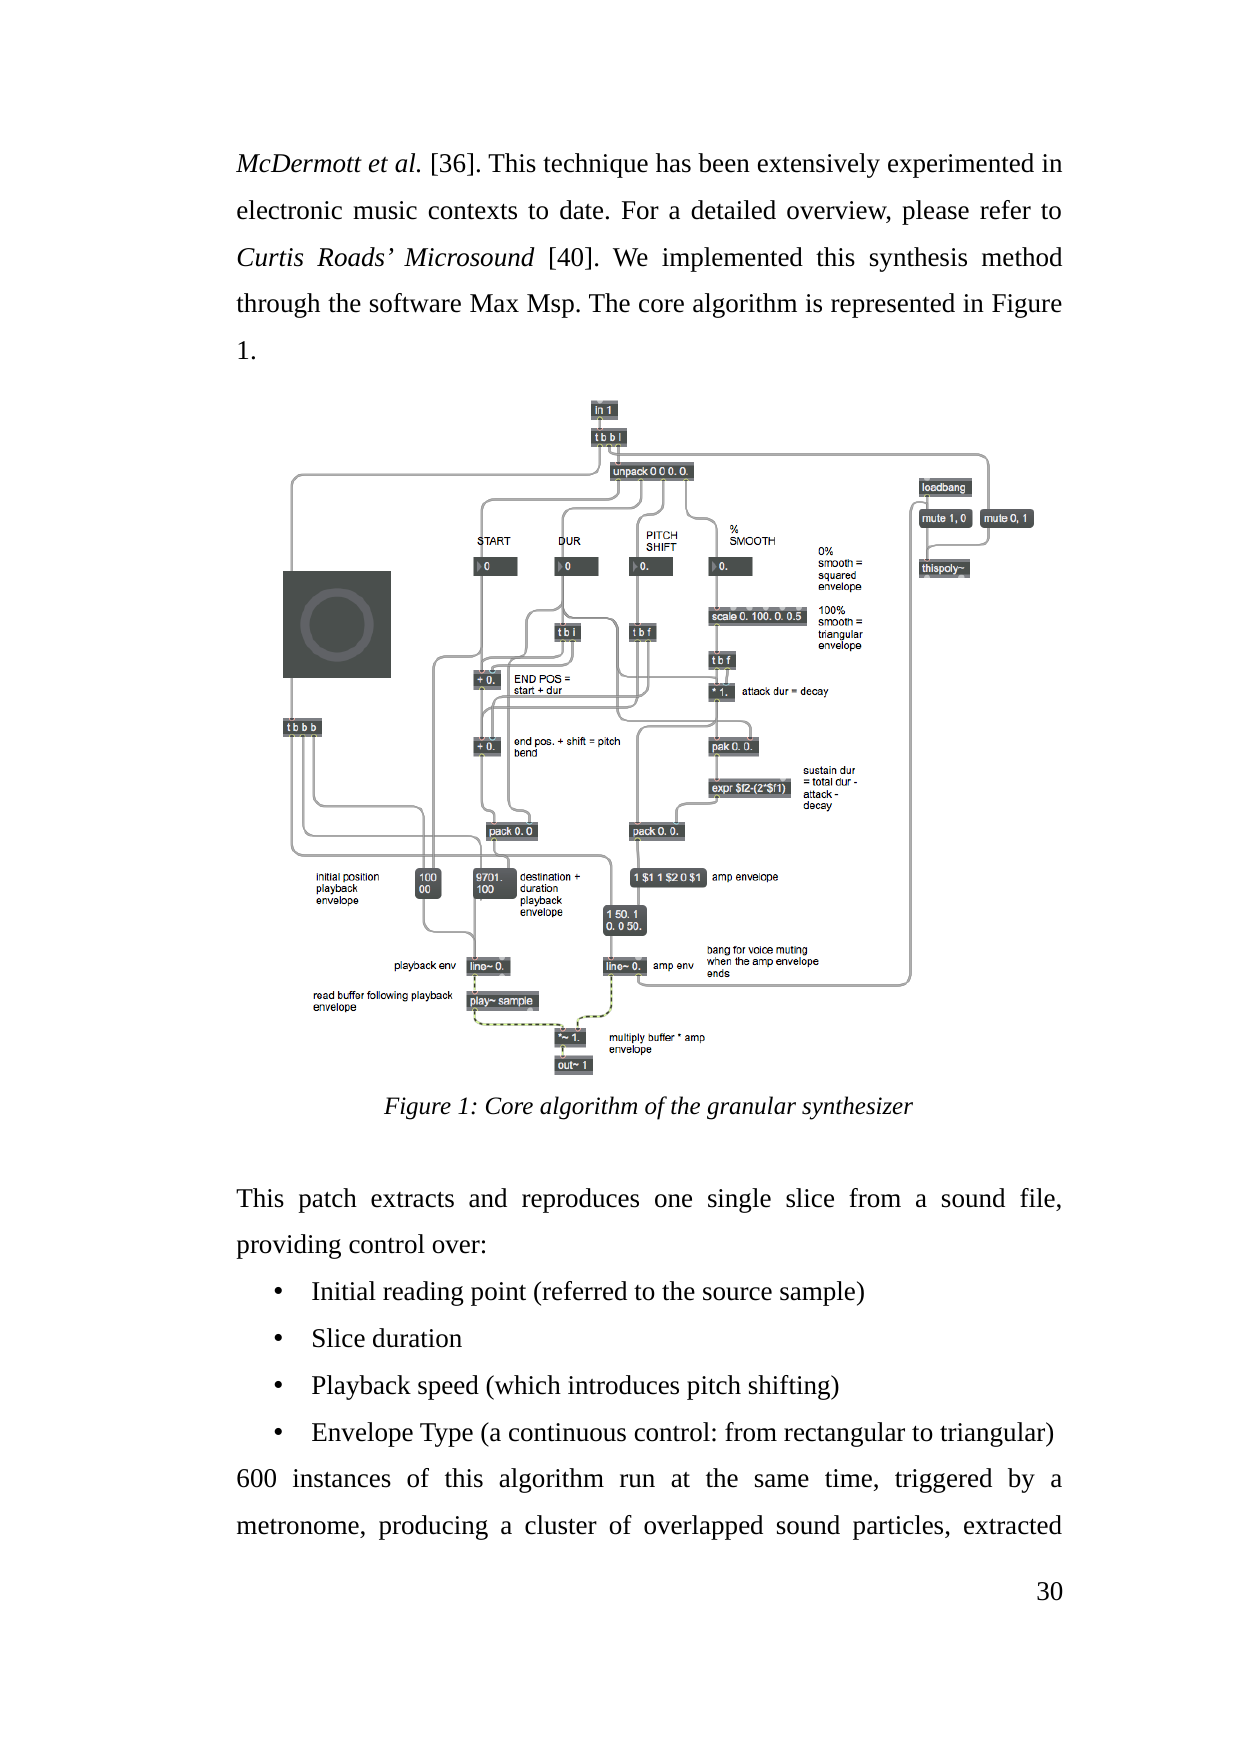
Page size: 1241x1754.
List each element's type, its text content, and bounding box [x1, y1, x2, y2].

list Envelope Type (a continuous control: from rectangular to triangular) [274, 1416, 1063, 1447]
list Slice duration [274, 1322, 1063, 1353]
text This patch extracts and reproduces one single slice from a sound file, providing control over: [236, 1182, 1063, 1259]
text Figure 1: Core algorithm of the granular synthesizer [236, 393, 1063, 1119]
text 600 instances of this algorithm run at the same time, triggered by a metronome, producing a cluster of overlapped sound particles, extracted [236, 1462, 1063, 1540]
text McDermott et al. [36]. This technique has been extensively experimented in electronic music contexts to date. For a detailed overview, please refer to Curtis Roads’ Microsound [40]. We implemented this synthesis method through the software Max Msp. The core algorithm is represented in Figure 1. [236, 148, 1063, 365]
picture [261, 393, 1038, 1077]
list Initial reading point (referred to the source sample) [274, 1275, 1063, 1306]
list Playback speed (which introduces pitch shifting) [274, 1369, 1063, 1400]
